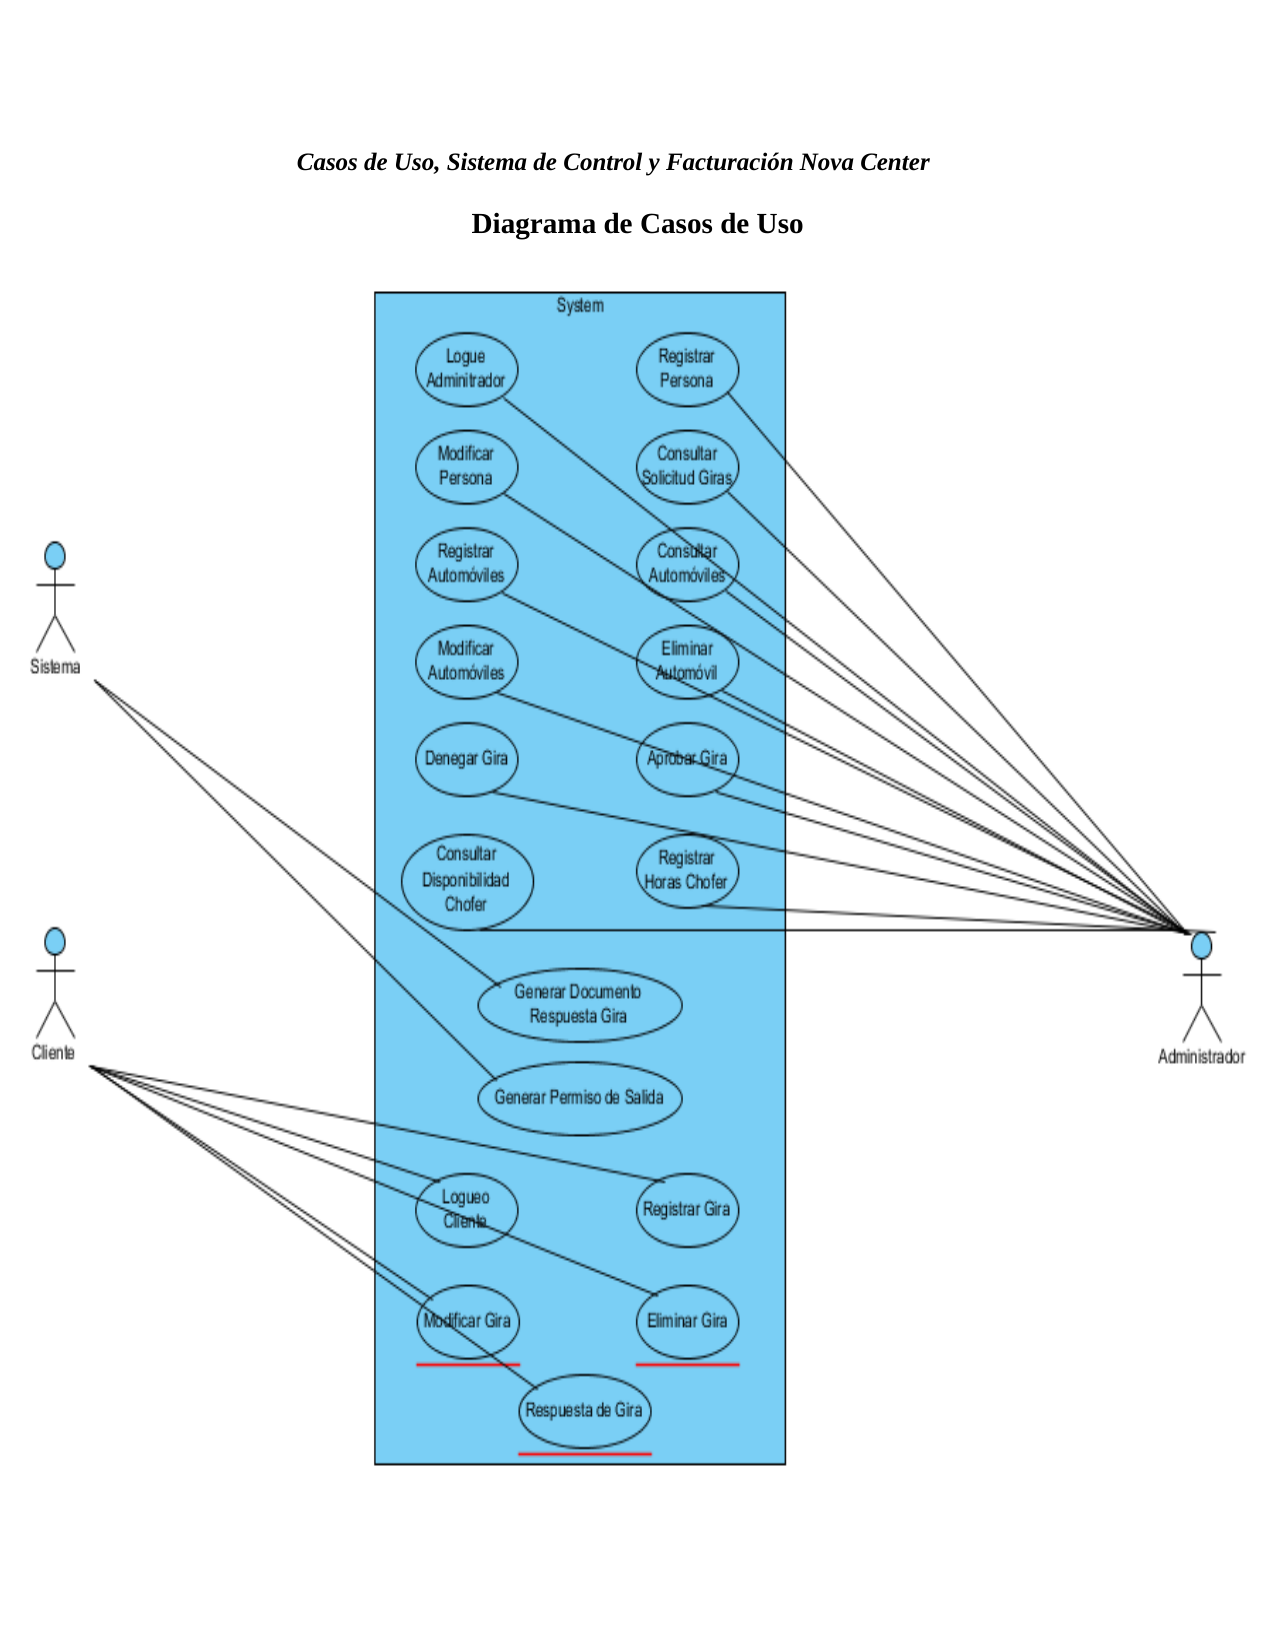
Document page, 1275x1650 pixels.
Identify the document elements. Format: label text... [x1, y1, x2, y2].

text Diagrama de Casos de Uso [118, 206, 1157, 240]
picture [12, 288, 1269, 1474]
